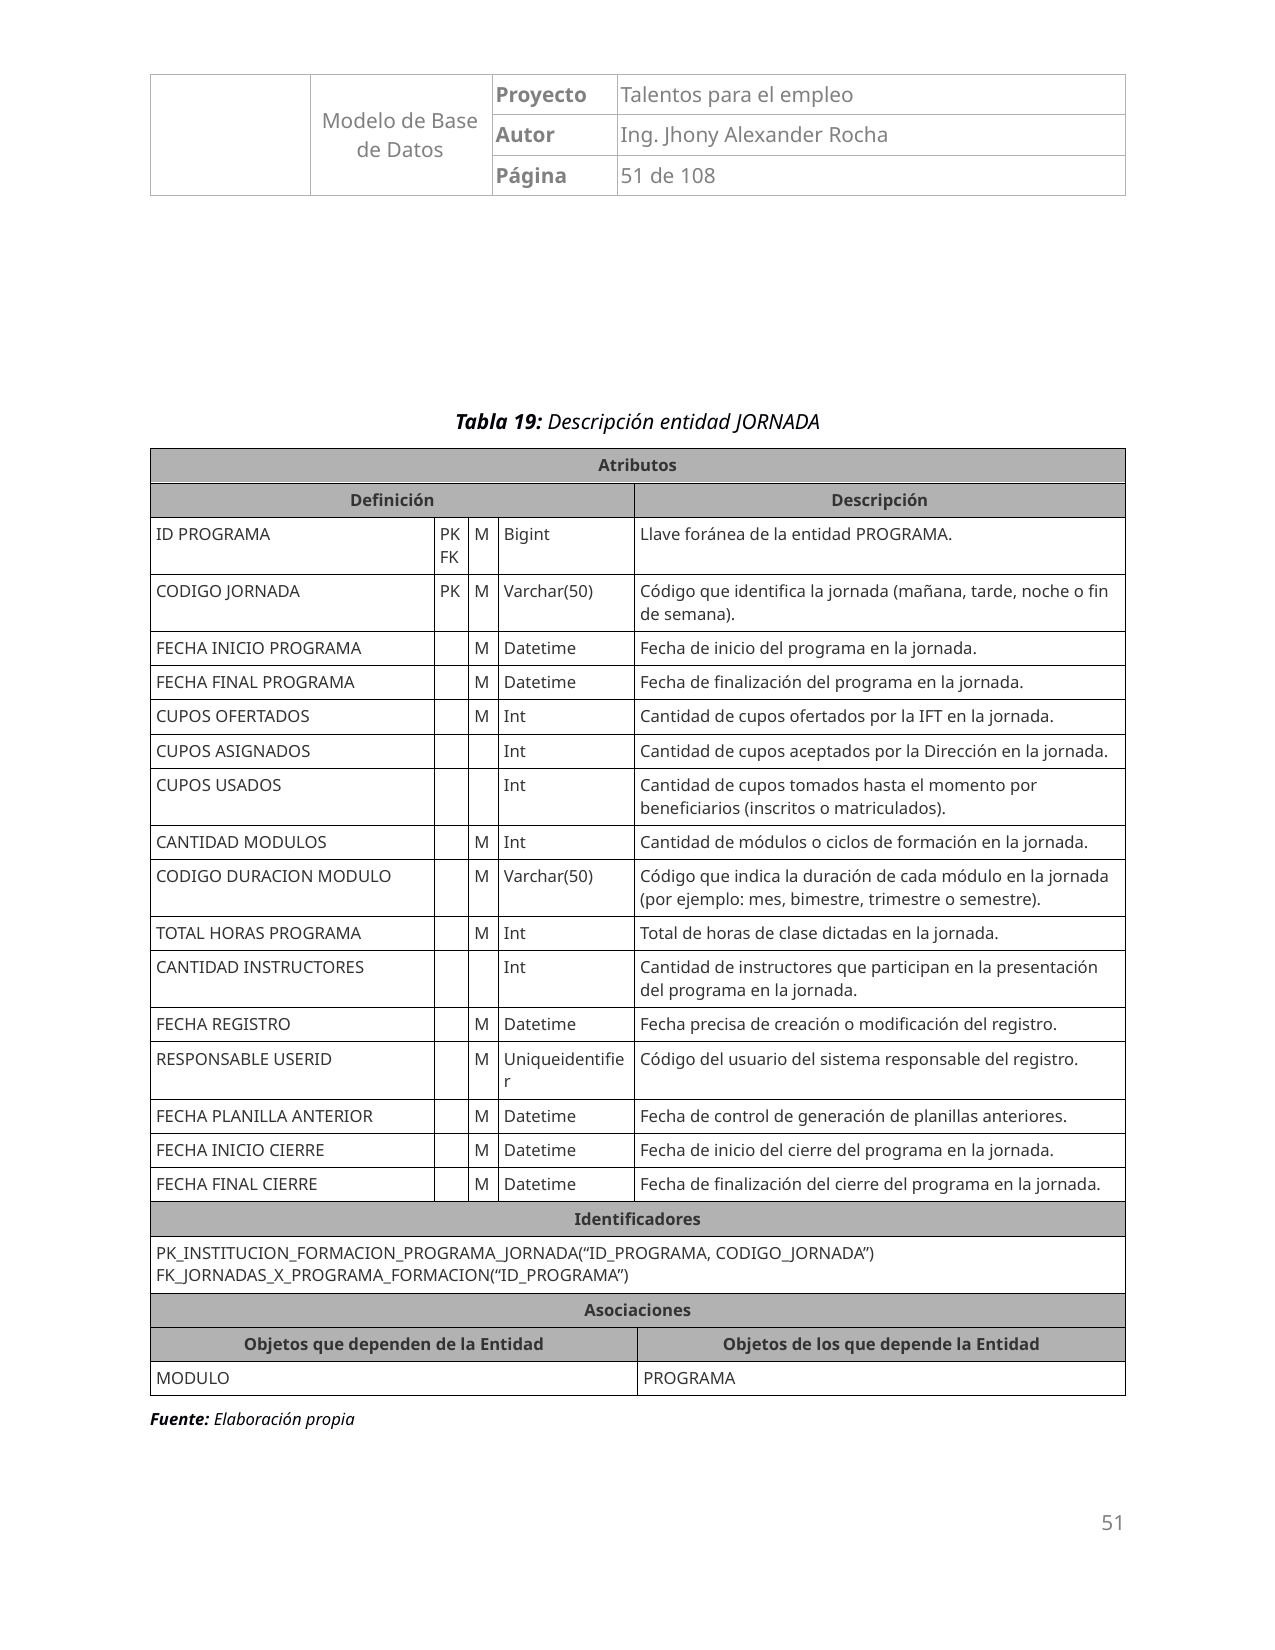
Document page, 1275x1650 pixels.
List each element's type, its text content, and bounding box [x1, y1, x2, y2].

table_cell [435, 735, 468, 768]
table_cell Fecha de finalización del cierre del programa en la jornada. [635, 1168, 1125, 1201]
table_cell Código del usuario del sistema responsable del registro. [635, 1042, 1125, 1098]
table_cell Identificadores [151, 1202, 1125, 1236]
table_cell [435, 917, 468, 950]
table_cell [435, 666, 468, 699]
table_cell Int [499, 917, 634, 950]
table_cell FECHA INICIO CIERRE [151, 1134, 434, 1167]
table_cell CODIGO JORNADA [151, 575, 434, 631]
table_cell [469, 769, 498, 825]
table_cell Fecha de inicio del cierre del programa en la jornada. [635, 1134, 1125, 1167]
table_cell CANTIDAD MODULOS [151, 826, 434, 859]
table_cell [435, 1042, 468, 1098]
table_cell PROGRAMA [638, 1362, 1125, 1395]
table_cell Fecha de inicio del programa en la jornada. [635, 632, 1125, 665]
table_cell CUPOS OFERTADOS [151, 700, 434, 733]
table_cell M [469, 860, 498, 916]
table_cell Cantidad de cupos ofertados por la IFT en la jornada. [635, 700, 1125, 733]
table_cell Fecha precisa de creación o modificación del registro. [635, 1008, 1125, 1041]
table_cell PK FK [435, 518, 468, 574]
table_cell Descripción [635, 484, 1125, 517]
table_cell [435, 1134, 468, 1167]
table_cell FECHA REGISTRO [151, 1008, 434, 1041]
table_cell Cantidad de instructores que participan en la presentación del programa en la jornada. [635, 951, 1125, 1007]
table_cell FECHA FINAL CIERRE [151, 1168, 434, 1201]
table_cell M [469, 826, 498, 859]
table_cell [469, 735, 498, 768]
table_cell Datetime [499, 666, 634, 699]
table_cell CANTIDAD INSTRUCTORES [151, 951, 434, 1007]
table_cell Bigint [499, 518, 634, 574]
table_cell Asociaciones [151, 1294, 1125, 1327]
table_cell Fecha de control de generación de planillas anteriores. [635, 1100, 1125, 1133]
table_cell CUPOS USADOS [151, 769, 434, 825]
table_cell M [469, 518, 498, 574]
table_cell [435, 1168, 468, 1201]
table_cell Cantidad de cupos aceptados por la Dirección en la jornada. [635, 735, 1125, 768]
table_cell [435, 700, 468, 733]
table_cell [435, 826, 468, 859]
table_cell [435, 951, 468, 1007]
table_cell M [469, 1042, 498, 1098]
table_cell Fecha de finalización del programa en la jornada. [635, 666, 1125, 699]
table_cell Datetime [499, 1168, 634, 1201]
table_cell Objetos que dependen de la Entidad [151, 1328, 637, 1361]
table_cell Uniqueidentifier [499, 1042, 634, 1098]
table_cell M [469, 575, 498, 631]
table_cell Datetime [499, 1008, 634, 1041]
table_cell M [469, 1100, 498, 1133]
table_cell [469, 951, 498, 1007]
table_cell Int [499, 735, 634, 768]
table_cell Total de horas de clase dictadas en la jornada. [635, 917, 1125, 950]
text Fuente: Elaboración propia [150, 1408, 1125, 1431]
table_cell MODULO [151, 1362, 637, 1395]
table_cell Cantidad de módulos o ciclos de formación en la jornada. [635, 826, 1125, 859]
table_cell [435, 1008, 468, 1041]
table_cell Varchar(50) [499, 575, 634, 631]
table_cell M [469, 1168, 498, 1201]
table_cell [435, 769, 468, 825]
table_cell Datetime [499, 632, 634, 665]
table_cell Int [499, 826, 634, 859]
table_cell PK_INSTITUCION_FORMACION_PROGRAMA_JORNADA(“ID_PROGRAMA, CODIGO_JORNADA”) FK_JORNADAS_X_PROGRAMA_FORMACION(“ID_PROGRAMA”) [151, 1237, 1125, 1292]
table_cell M [469, 632, 498, 665]
table_cell Int [499, 700, 634, 733]
table_cell M [469, 1008, 498, 1041]
table_cell RESPONSABLE USERID [151, 1042, 434, 1098]
table_cell FECHA PLANILLA ANTERIOR [151, 1100, 434, 1133]
table_cell FECHA FINAL PROGRAMA [151, 666, 434, 699]
table_cell Objetos de los que depende la Entidad [638, 1328, 1125, 1361]
table_cell M [469, 1134, 498, 1167]
table_cell Int [499, 951, 634, 1007]
table_cell Int [499, 769, 634, 825]
table_cell Código que indica la duración de cada módulo en la jornada (por ejemplo: mes, bimestre, trimestre o semestre). [635, 860, 1125, 916]
table_cell M [469, 666, 498, 699]
table_cell [435, 1100, 468, 1133]
table_cell FECHA INICIO PROGRAMA [151, 632, 434, 665]
table_cell CODIGO DURACION MODULO [151, 860, 434, 916]
table_cell Código que identifica la jornada (mañana, tarde, noche o fin de semana). [635, 575, 1125, 631]
table_cell Cantidad de cupos tomados hasta el momento por beneficiarios (inscritos o matriculados). [635, 769, 1125, 825]
table_cell Datetime [499, 1134, 634, 1167]
table_cell [435, 860, 468, 916]
table_cell Varchar(50) [499, 860, 634, 916]
table_cell CUPOS ASIGNADOS [151, 735, 434, 768]
table_header Atributos [151, 449, 1125, 482]
table_cell ID PROGRAMA [151, 518, 434, 574]
text Tabla 19: Descripción entidad JORNADA [150, 407, 1125, 436]
table_cell M [469, 700, 498, 733]
table_cell Definición [151, 484, 634, 517]
table_cell M [469, 917, 498, 950]
table_cell [435, 632, 468, 665]
table_cell Datetime [499, 1100, 634, 1133]
table_cell Llave foránea de la entidad PROGRAMA. [635, 518, 1125, 574]
table_cell TOTAL HORAS PROGRAMA [151, 917, 434, 950]
table_cell PK [435, 575, 468, 631]
